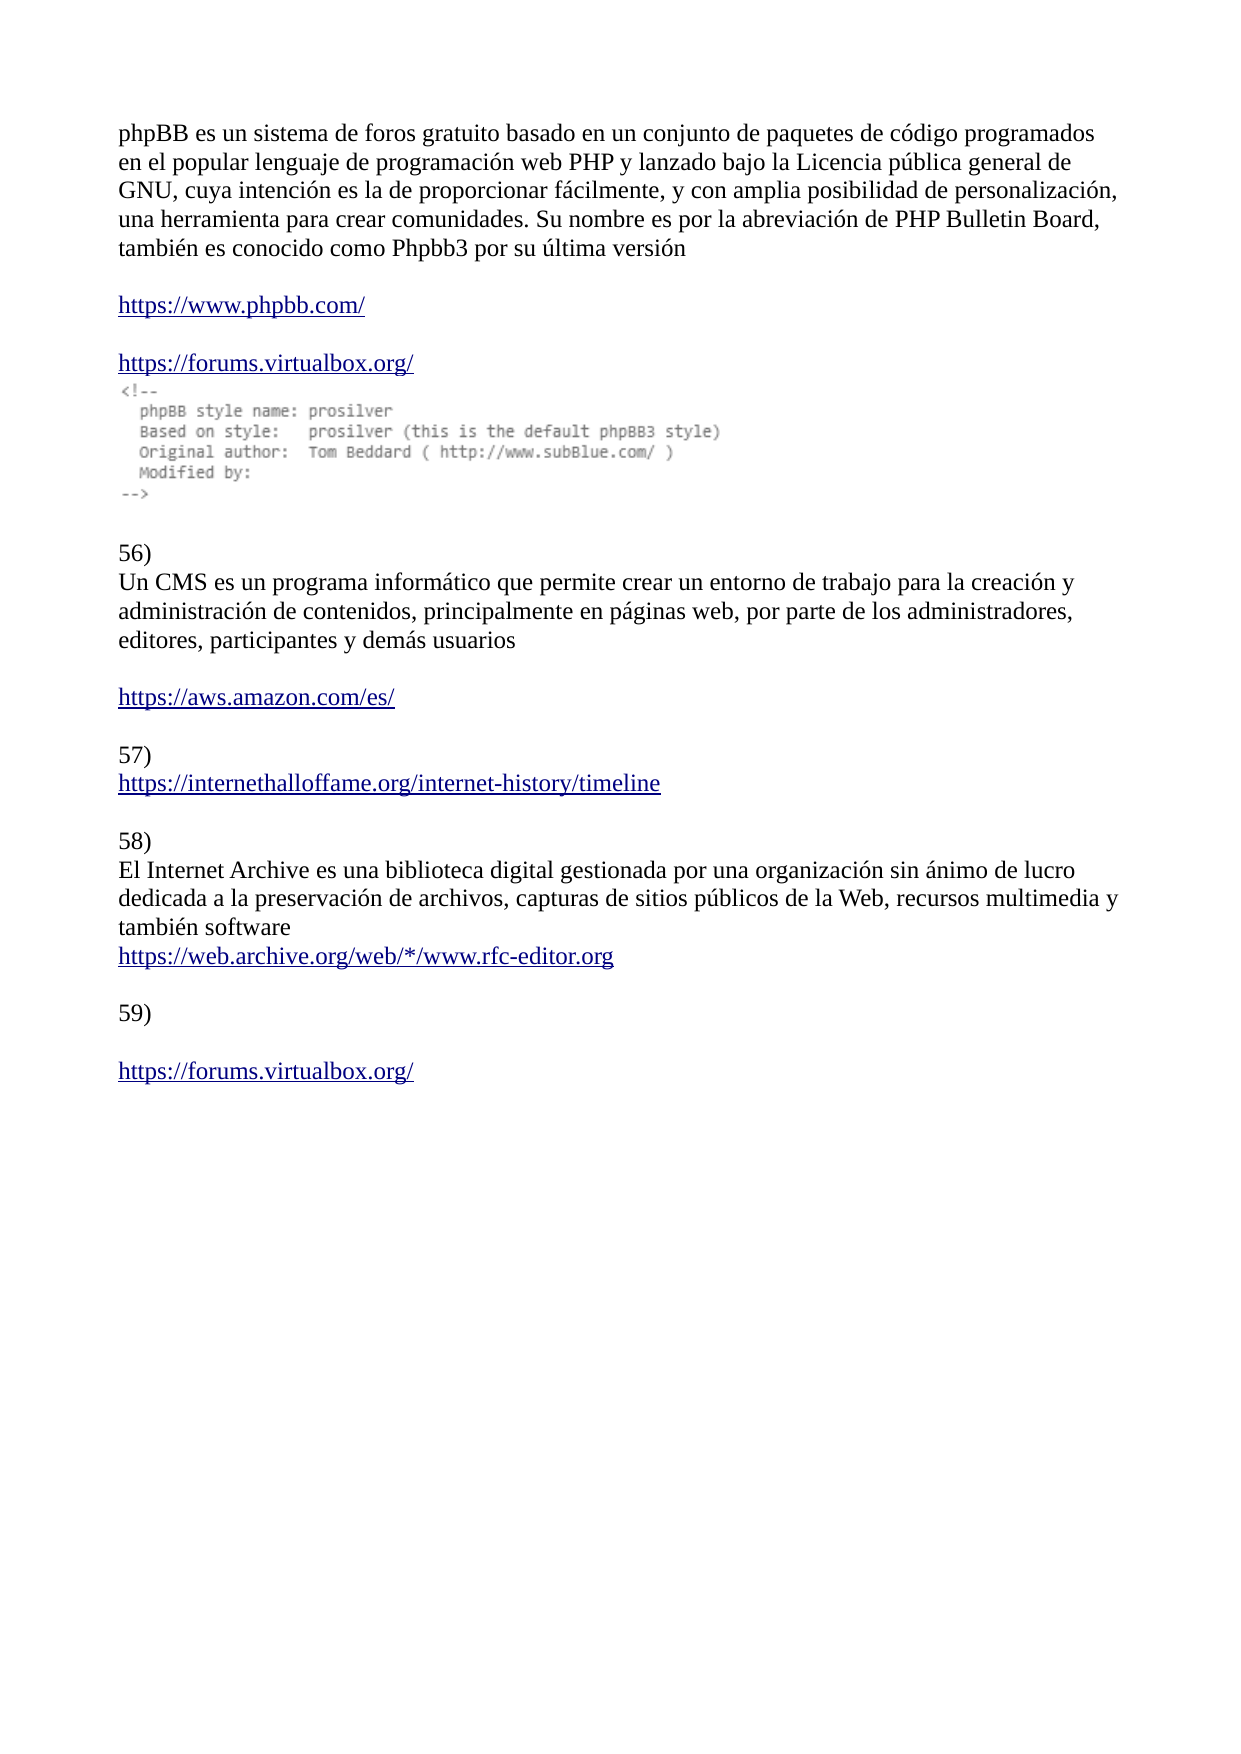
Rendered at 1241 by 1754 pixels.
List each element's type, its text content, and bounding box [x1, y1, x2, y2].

text https://forums.virtualbox.org/ [118, 1056, 1122, 1085]
text https://www.phpbb.com/ [118, 291, 1122, 319]
text 58) [118, 826, 1122, 855]
text 59) [118, 998, 1122, 1027]
text 57) [118, 740, 1122, 768]
text https://aws.amazon.com/es/ [118, 682, 1122, 711]
text Un CMS es un programa informático que permite crear un entorno de trabajo para la creación y administración de contenidos, principalmente en páginas web, por parte de los administradores, editores, participantes y demás usuarios [118, 567, 1122, 653]
text 56) [118, 538, 1122, 567]
text https://web.archive.org/web/*/www.rfc-editor.org [118, 941, 1122, 970]
text https://forums.virtualbox.org/ [118, 348, 1122, 377]
text El Internet Archive es una biblioteca digital gestionada por una organización sin ánimo de lucro dedicada a la preservación de archivos, capturas de sitios públicos de la Web, recursos multimedia y también software [118, 855, 1122, 941]
text phpBB es un sistema de foros gratuito basado en un conjunto de paquetes de código programados en el popular lenguaje de programación web PHP y lanzado bajo la Licencia pública general de GNU, cuya intención es la de proporcionar fácilmente, y con amplia posibilidad de personalización, una herramienta para crear comunidades. Su nombre es por la abreviación de PHP Bulletin Board, también es conocido como Phpbb3 por su última versión [118, 118, 1122, 262]
picture [118, 376, 734, 510]
text https://internethalloffame.org/internet-history/timeline [118, 768, 1122, 797]
